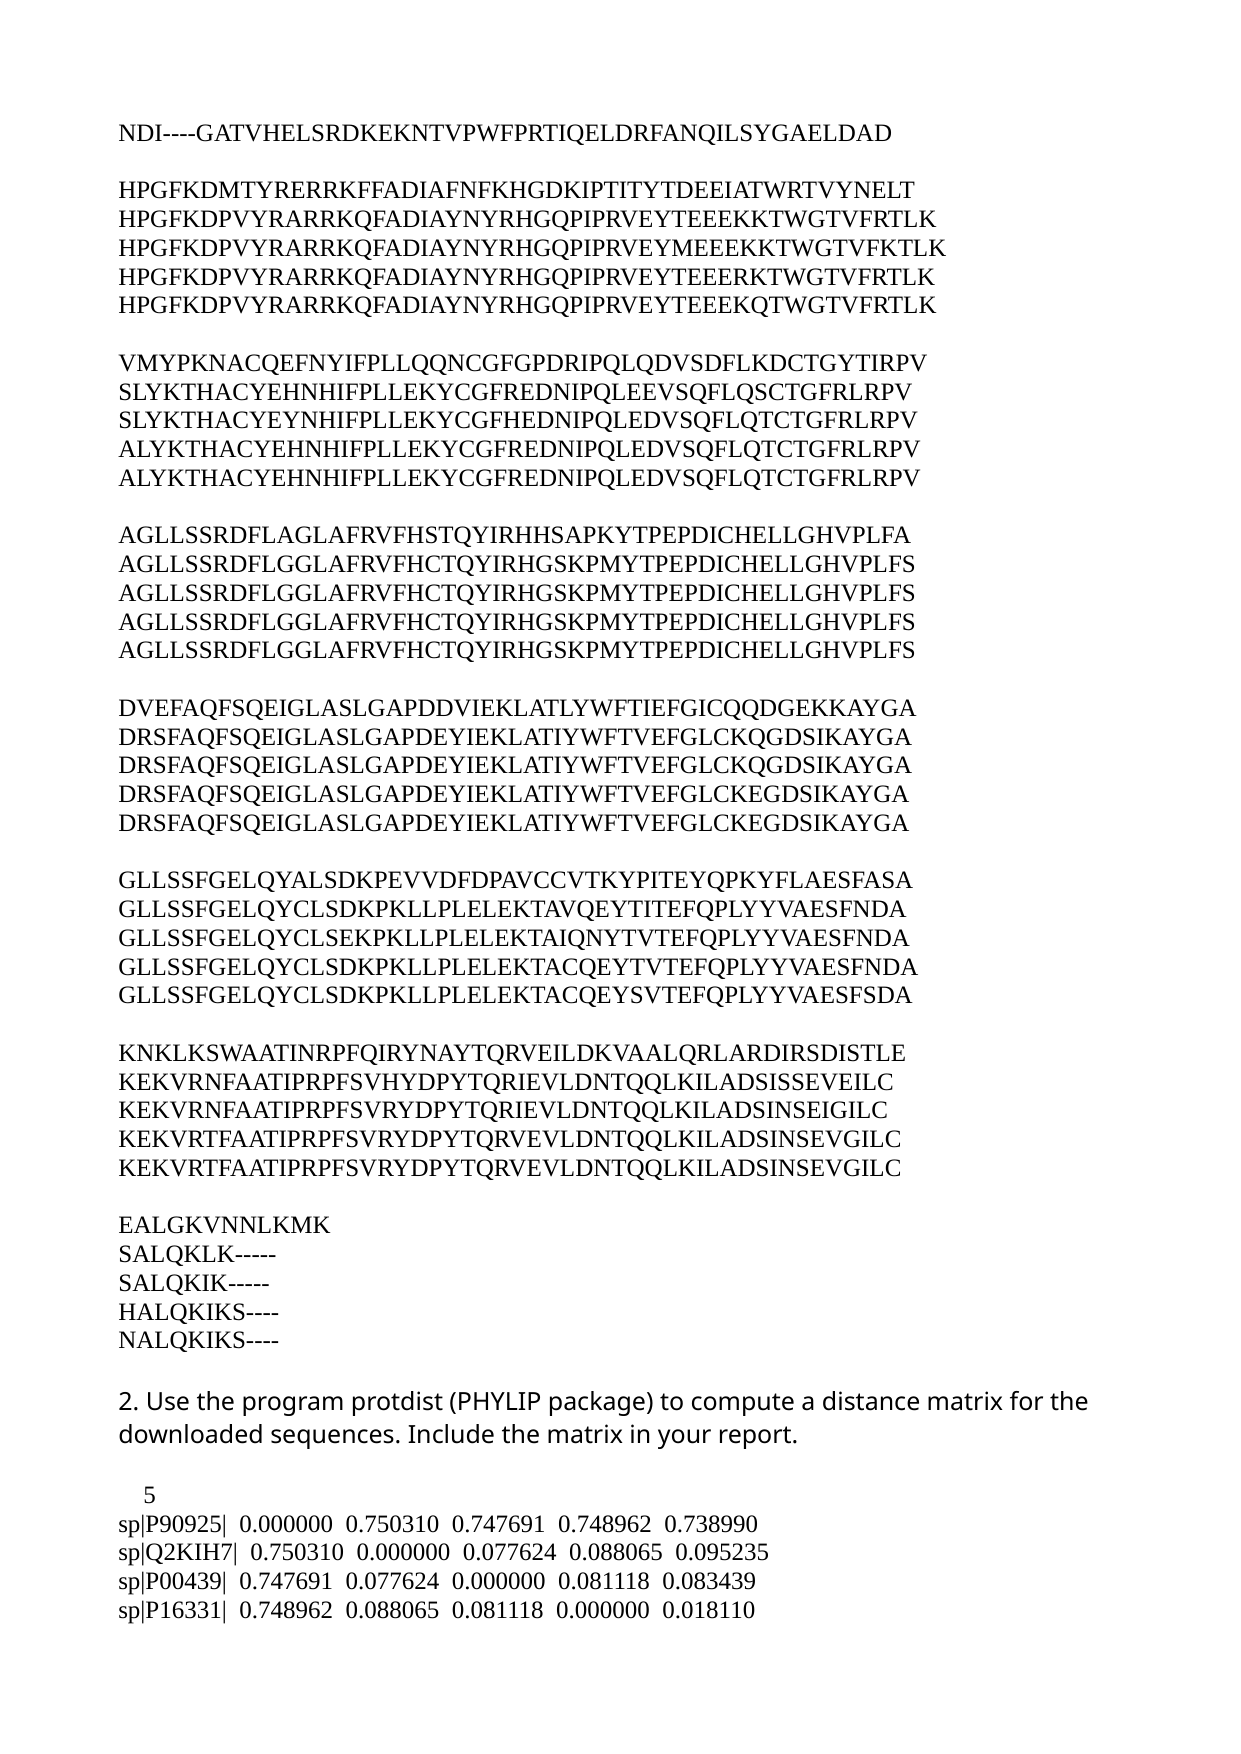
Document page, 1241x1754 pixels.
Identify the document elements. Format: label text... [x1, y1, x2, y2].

text HPGFKDPVYRARRKQFADIAYNYRHGQPIPRVEYTEEEKQTWGTVFRTLK [118, 291, 1122, 319]
text GLLSSFGELQYALSDKPEVVDFDPAVCCVTKYPITEYQPKYFLAESFASA [118, 866, 1122, 894]
text NDI----GATVHELSRDKEKNTVPWFPRTIQELDRFANQILSYGAELDAD [118, 118, 1122, 147]
text KEKVRNFAATIPRPFSVRYDPYTQRIEVLDNTQQLKILADSINSEIGILC [118, 1096, 1122, 1124]
text AGLLSSRDFLGGLAFRVFHCTQYIRHGSKPMYTPEPDICHELLGHVPLFS [118, 578, 1122, 607]
text HPGFKDPVYRARRKQFADIAYNYRHGQPIPRVEYTEEERKTWGTVFRTLK [118, 262, 1122, 291]
text SALQKLK----- [118, 1239, 1122, 1268]
text 5 [118, 1480, 1122, 1509]
text AGLLSSRDFLAGLAFRVFHSTQYIRHHSAPKYTPEPDICHELLGHVPLFA [118, 521, 1122, 549]
text HPGFKDPVYRARRKQFADIAYNYRHGQPIPRVEYTEEEKKTWGTVFRTLK [118, 204, 1122, 233]
text HPGFKDPVYRARRKQFADIAYNYRHGQPIPRVEYMEEEKKTWGTVFKTLK [118, 233, 1122, 262]
text NALQKIKS---- [118, 1326, 1122, 1354]
text GLLSSFGELQYCLSDKPKLLPLELEKTACQEYSVTEFQPLYYVAESFSDA [118, 981, 1122, 1009]
text DRSFAQFSQEIGLASLGAPDEYIEKLATIYWFTVEFGLCKEGDSIKAYGA [118, 779, 1122, 808]
text VMYPKNACQEFNYIFPLLQQNCGFGPDRIPQLQDVSDFLKDCTGYTIRPV [118, 348, 1122, 377]
text 2. Use the program protdist (PHYLIP package) to compute a distance matrix for the downloaded sequences. Include the matrix in your report. [118, 1383, 1122, 1451]
text ALYKTHACYEHNHIFPLLEKYCGFREDNIPQLEDVSQFLQTCTGFRLRPV [118, 434, 1122, 463]
text HPGFKDMTYRERRKFFADIAFNFKHGDKIPTITYTDEEIATWRTVYNELT [118, 176, 1122, 204]
text DVEFAQFSQEIGLASLGAPDDVIEKLATLYWFTIEFGICQQDGEKKAYGA [118, 693, 1122, 722]
text EALGKVNNLKMK [118, 1211, 1122, 1239]
text KNKLKSWAATINRPFQIRYNAYTQRVEILDKVAALQRLARDIRSDISTLE [118, 1038, 1122, 1067]
text sp|P90925| 0.000000 0.750310 0.747691 0.748962 0.738990 [118, 1509, 1122, 1537]
text KEKVRTFAATIPRPFSVRYDPYTQRVEVLDNTQQLKILADSINSEVGILC [118, 1153, 1122, 1182]
text sp|Q2KIH7| 0.750310 0.000000 0.077624 0.088065 0.095235 [118, 1537, 1122, 1566]
text SALQKIK----- [118, 1268, 1122, 1297]
text GLLSSFGELQYCLSDKPKLLPLELEKTAVQEYTITEFQPLYYVAESFNDA [118, 894, 1122, 923]
text ALYKTHACYEHNHIFPLLEKYCGFREDNIPQLEDVSQFLQTCTGFRLRPV [118, 463, 1122, 492]
text KEKVRNFAATIPRPFSVHYDPYTQRIEVLDNTQQLKILADSISSEVEILC [118, 1067, 1122, 1096]
text sp|P16331| 0.748962 0.088065 0.081118 0.000000 0.018110 [118, 1595, 1122, 1624]
text GLLSSFGELQYCLSEKPKLLPLELEKTAIQNYTVTEFQPLYYVAESFNDA [118, 923, 1122, 952]
text AGLLSSRDFLGGLAFRVFHCTQYIRHGSKPMYTPEPDICHELLGHVPLFS [118, 607, 1122, 636]
text AGLLSSRDFLGGLAFRVFHCTQYIRHGSKPMYTPEPDICHELLGHVPLFS [118, 549, 1122, 578]
text KEKVRTFAATIPRPFSVRYDPYTQRVEVLDNTQQLKILADSINSEVGILC [118, 1124, 1122, 1153]
text SLYKTHACYEYNHIFPLLEKYCGFHEDNIPQLEDVSQFLQTCTGFRLRPV [118, 406, 1122, 434]
text DRSFAQFSQEIGLASLGAPDEYIEKLATIYWFTVEFGLCKEGDSIKAYGA [118, 808, 1122, 837]
text HALQKIKS---- [118, 1297, 1122, 1326]
text SLYKTHACYEHNHIFPLLEKYCGFREDNIPQLEEVSQFLQSCTGFRLRPV [118, 377, 1122, 406]
text DRSFAQFSQEIGLASLGAPDEYIEKLATIYWFTVEFGLCKQGDSIKAYGA [118, 722, 1122, 751]
text sp|P00439| 0.747691 0.077624 0.000000 0.081118 0.083439 [118, 1566, 1122, 1595]
text DRSFAQFSQEIGLASLGAPDEYIEKLATIYWFTVEFGLCKQGDSIKAYGA [118, 751, 1122, 779]
text AGLLSSRDFLGGLAFRVFHCTQYIRHGSKPMYTPEPDICHELLGHVPLFS [118, 636, 1122, 664]
text GLLSSFGELQYCLSDKPKLLPLELEKTACQEYTVTEFQPLYYVAESFNDA [118, 952, 1122, 981]
